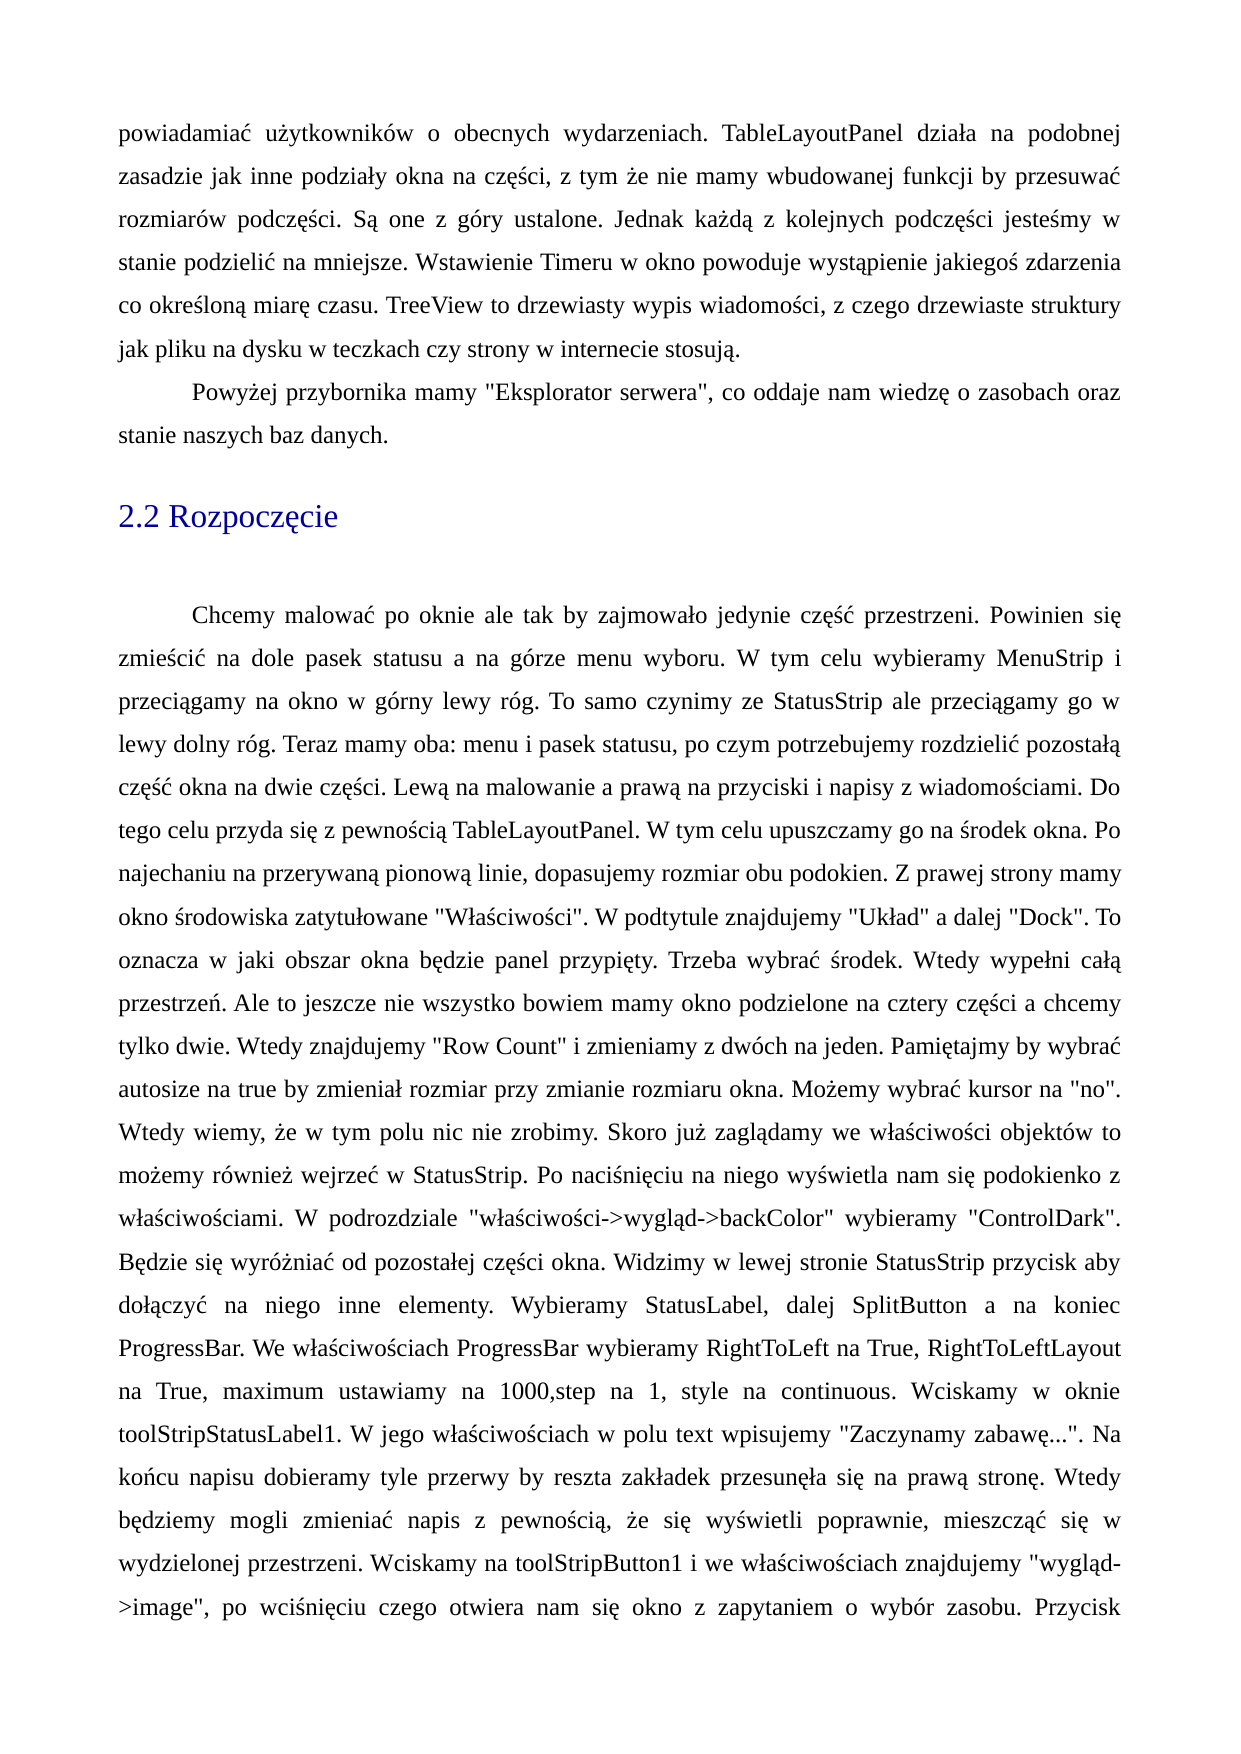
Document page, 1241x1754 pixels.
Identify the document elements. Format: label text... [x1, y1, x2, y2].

text powiadamiać użytkowników o obecnych wydarzeniach. TableLayoutPanel działa na podobnej zasadzie jak inne podziały okna na części, z tym że nie mamy wbudowanej funkcji by przesuwać rozmiarów podczęści. Są one z góry ustalone. Jednak każdą z kolejnych podczęści jesteśmy w stanie podzielić na mniejsze. Wstawienie Timeru w okno powoduje wystąpienie jakiegoś zdarzenia co określoną miarę czasu. TreeView to drzewiasty wypis wiadomości, z czego drzewiaste struktury jak pliku na dysku w teczkach czy strony w internecie stosują. [118, 118, 1122, 362]
text 2.2 Rozpoczęcie [118, 497, 1122, 535]
text Powyżej przybornika mamy "Eksplorator serwera", co oddaje nam wiedzę o zasobach oraz stanie naszych baz danych. [118, 377, 1122, 449]
text Chcemy malować po oknie ale tak by zajmowało jedynie część przestrzeni. Powinien się zmieścić na dole pasek statusu a na górze menu wyboru. W tym celu wybieramy MenuStrip i przeciągamy na okno w górny lewy róg. To samo czynimy ze StatusStrip ale przeciągamy go w lewy dolny róg. Teraz mamy oba: menu i pasek statusu, po czym potrzebujemy rozdzielić pozostałą część okna na dwie części. Lewą na malowanie a prawą na przyciski i napisy z wiadomościami. Do tego celu przyda się z pewnością TableLayoutPanel. W tym celu upuszczamy go na środek okna. Po najechaniu na przerywaną pionową linie, dopasujemy rozmiar obu podokien. Z prawej strony mamy okno środowiska zatytułowane "Właściwości". W podtytule znajdujemy "Układ" a dalej "Dock". To oznacza w jaki obszar okna będzie panel przypięty. Trzeba wybrać środek. Wtedy wypełni całą przestrzeń. Ale to jeszcze nie wszystko bowiem mamy okno podzielone na cztery części a chcemy tylko dwie. Wtedy znajdujemy "Row Count" i zmieniamy z dwóch na jeden. Pamiętajmy by wybrać autosize na true by zmieniał rozmiar przy zmianie rozmiaru okna. Możemy wybrać kursor na "no". Wtedy wiemy, że w tym polu nic nie zrobimy. Skoro już zaglądamy we właściwości objektów to możemy również wejrzeć w StatusStrip. Po naciśnięciu na niego wyświetla nam się podokienko z właściwościami. W podrozdziale "właściwości->wygląd->backColor" wybieramy "ControlDark". Będzie się wyróżniać od pozostałej części okna. Widzimy w lewej stronie StatusStrip przycisk aby dołączyć na niego inne elementy. Wybieramy StatusLabel, dalej SplitButton a na koniec ProgressBar. We właściwościach ProgressBar wybieramy RightToLeft na True, RightToLeftLayout na True, maximum ustawiamy na 1000,step na 1, style na continuous. Wciskamy w oknie toolStripStatusLabel1. W jego właściwościach w polu text wpisujemy "Zaczynamy zabawę...". Na końcu napisu dobieramy tyle przerwy by reszta zakładek przesunęła się na prawą stronę. Wtedy będziemy mogli zmieniać napis z pewnością, że się wyświetli poprawnie, mieszcząć się w wydzielonej przestrzeni. Wciskamy na toolStripButton1 i we właściwościach znajdujemy "wygląd->image", po wciśnięciu czego otwiera nam się okno z zapytaniem o wybór zasobu. Przycisk [118, 600, 1122, 1620]
